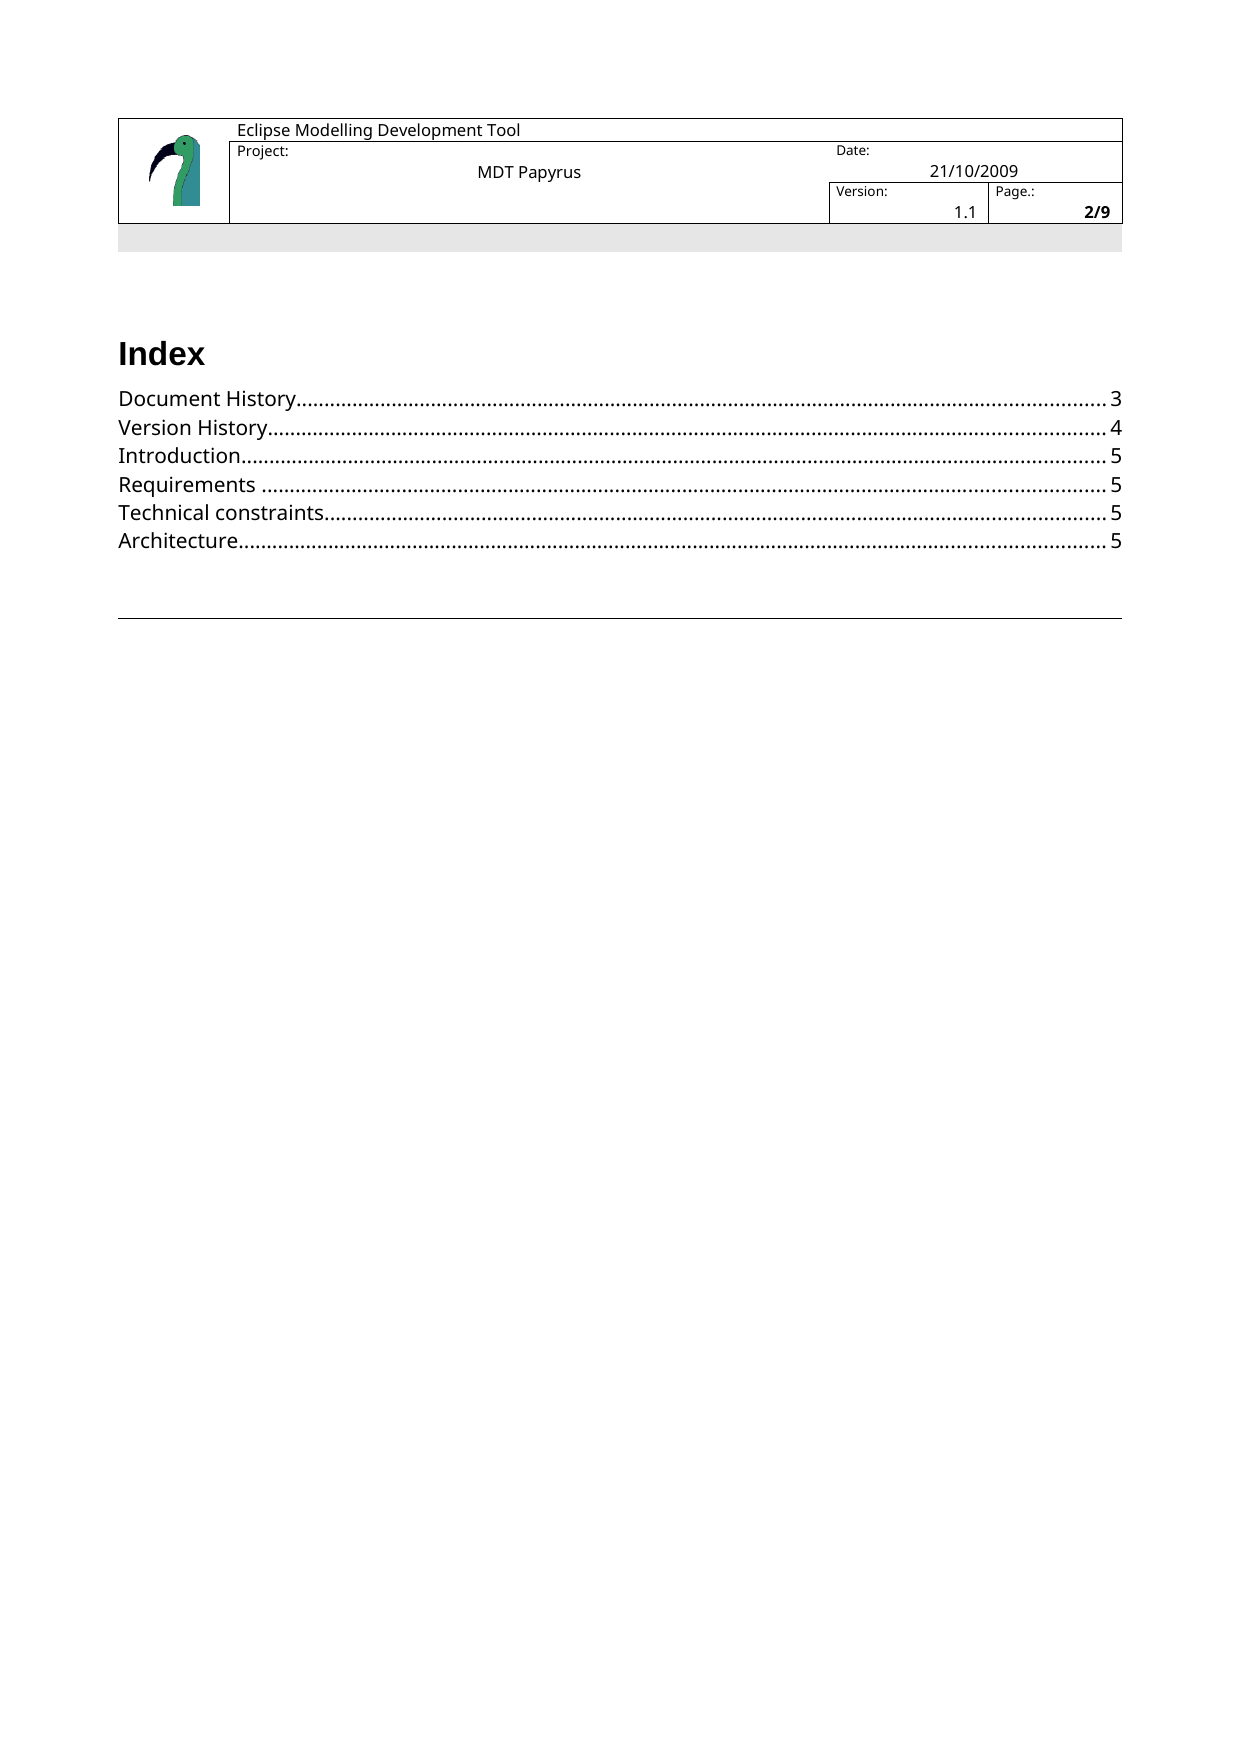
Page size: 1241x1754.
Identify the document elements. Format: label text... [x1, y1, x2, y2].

picture [147, 133, 201, 209]
subtitle Index [118, 335, 1122, 372]
text Document History 3 [118, 384, 1122, 413]
text Requirements 5 [118, 470, 1122, 498]
text Technical constraints 5 [118, 498, 1122, 527]
text Version History 4 [118, 413, 1122, 441]
text Architecture 5 [118, 527, 1122, 555]
text Introduction 5 [118, 441, 1122, 470]
